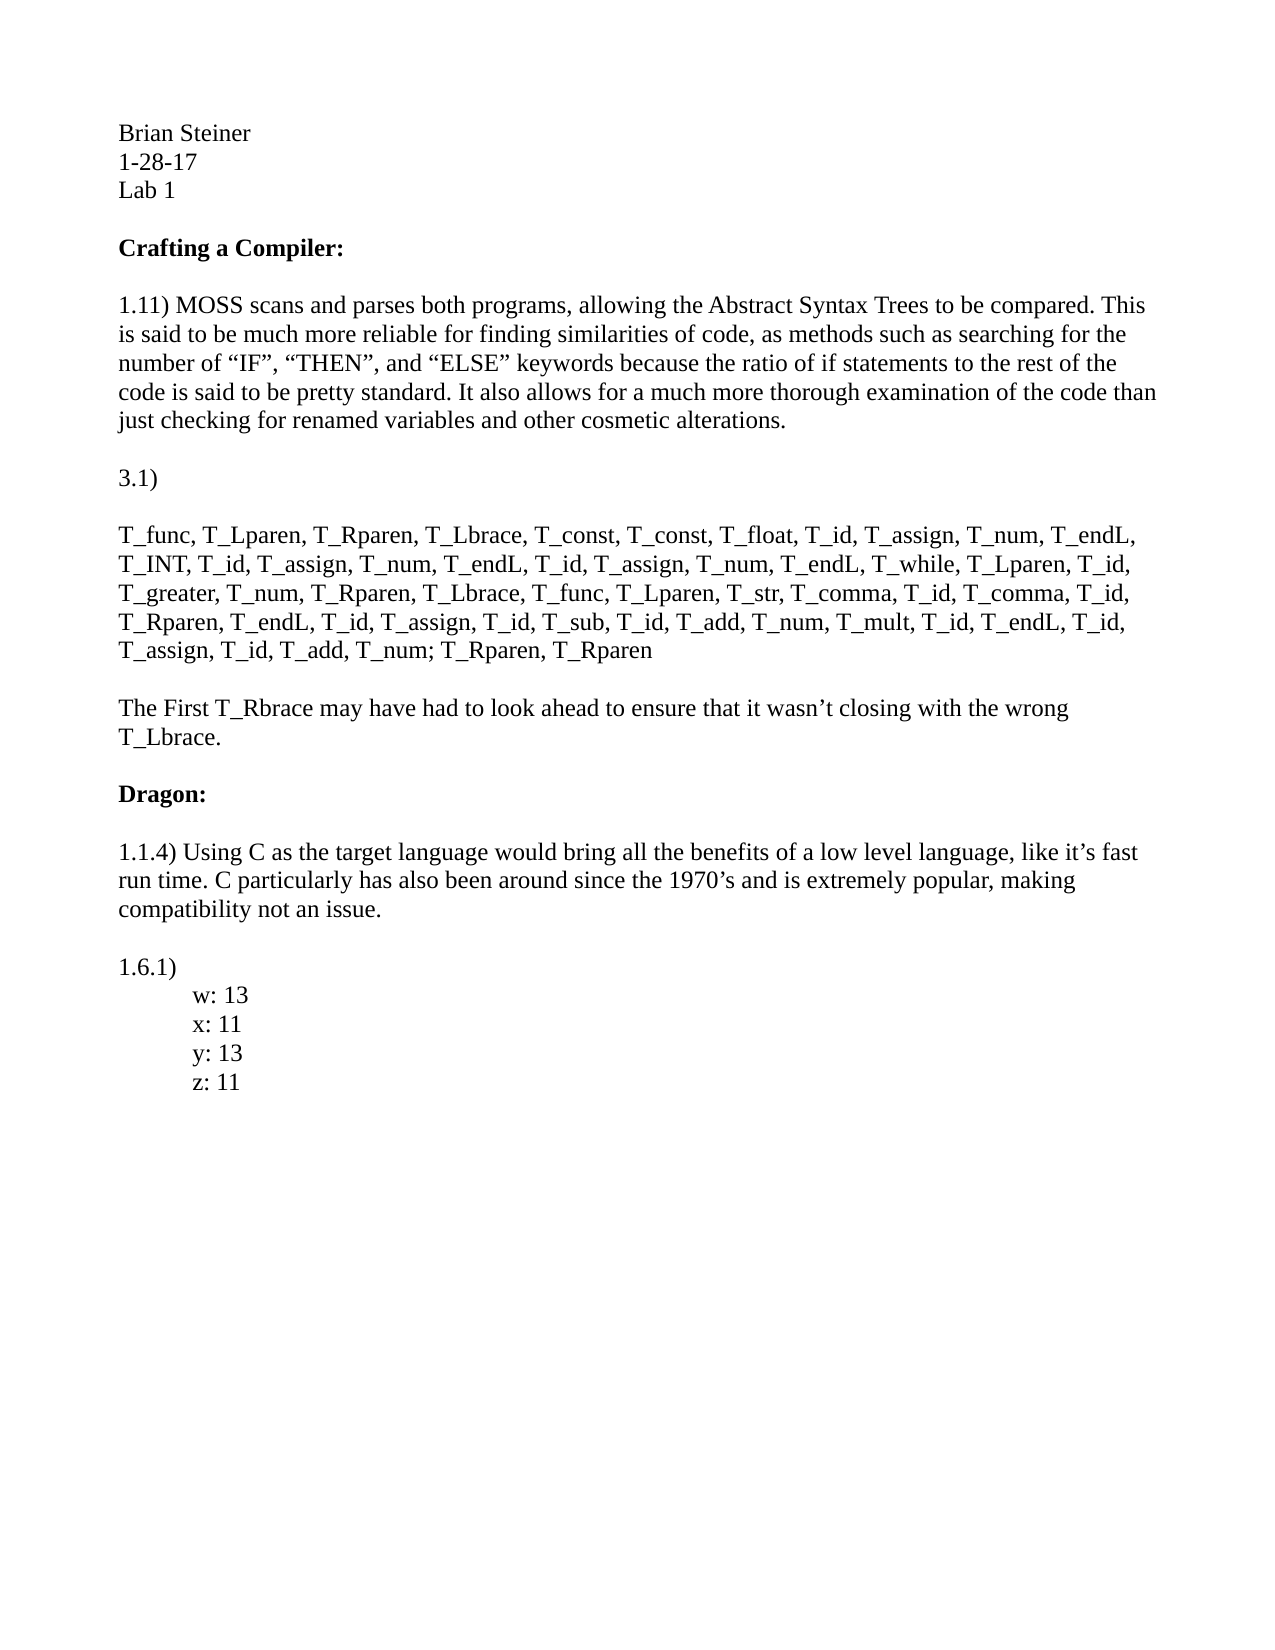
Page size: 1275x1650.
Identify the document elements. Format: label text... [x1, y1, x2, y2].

text 1-28-17 [118, 147, 1157, 176]
text w: 13 [118, 981, 1157, 1009]
text 1.6.1) [118, 952, 1157, 981]
text T_func, T_Lparen, T_Rparen, T_Lbrace, T_const, T_const, T_float, T_id, T_assign, T_num, T_endL, T_INT, T_id, T_assign, T_num, T_endL, T_id, T_assign, T_num, T_endL, T_while, T_Lparen, T_id, T_greater, T_num, T_Rparen, T_Lbrace, T_func, T_Lparen, T_str, T_comma, T_id, T_comma, T_id, T_Rparen, T_endL, T_id, T_assign, T_id, T_sub, T_id, T_add, T_num, T_mult, T_id, T_endL, T_id, T_assign, T_id, T_add, T_num; T_Rparen, T_Rparen [118, 521, 1157, 664]
text z: 11 [118, 1067, 1157, 1096]
text 3.1) [118, 463, 1157, 492]
text Lab 1 [118, 176, 1157, 204]
text Crafting a Compiler: [118, 233, 1157, 262]
text Dragon: [118, 779, 1157, 808]
text 1.11) MOSS scans and parses both programs, allowing the Abstract Syntax Trees to be compared. This is said to be much more reliable for finding similarities of code, as methods such as searching for the number of “IF”, “THEN”, and “ELSE” keywords because the ratio of if statements to the rest of the code is said to be pretty standard. It also allows for a much more thorough examination of the code than just checking for renamed variables and other cosmetic alterations. [118, 291, 1157, 434]
text The First T_Rbrace may have had to look ahead to ensure that it wasn’t closing with the wrong T_Lbrace. [118, 693, 1157, 751]
text y: 13 [118, 1038, 1157, 1067]
text 1.1.4) Using C as the target language would bring all the benefits of a low level language, like it’s fast run time. C particularly has also been around since the 1970’s and is extremely popular, making compatibility not an issue. [118, 837, 1157, 923]
text x: 11 [118, 1009, 1157, 1038]
text Brian Steiner [118, 118, 1157, 147]
